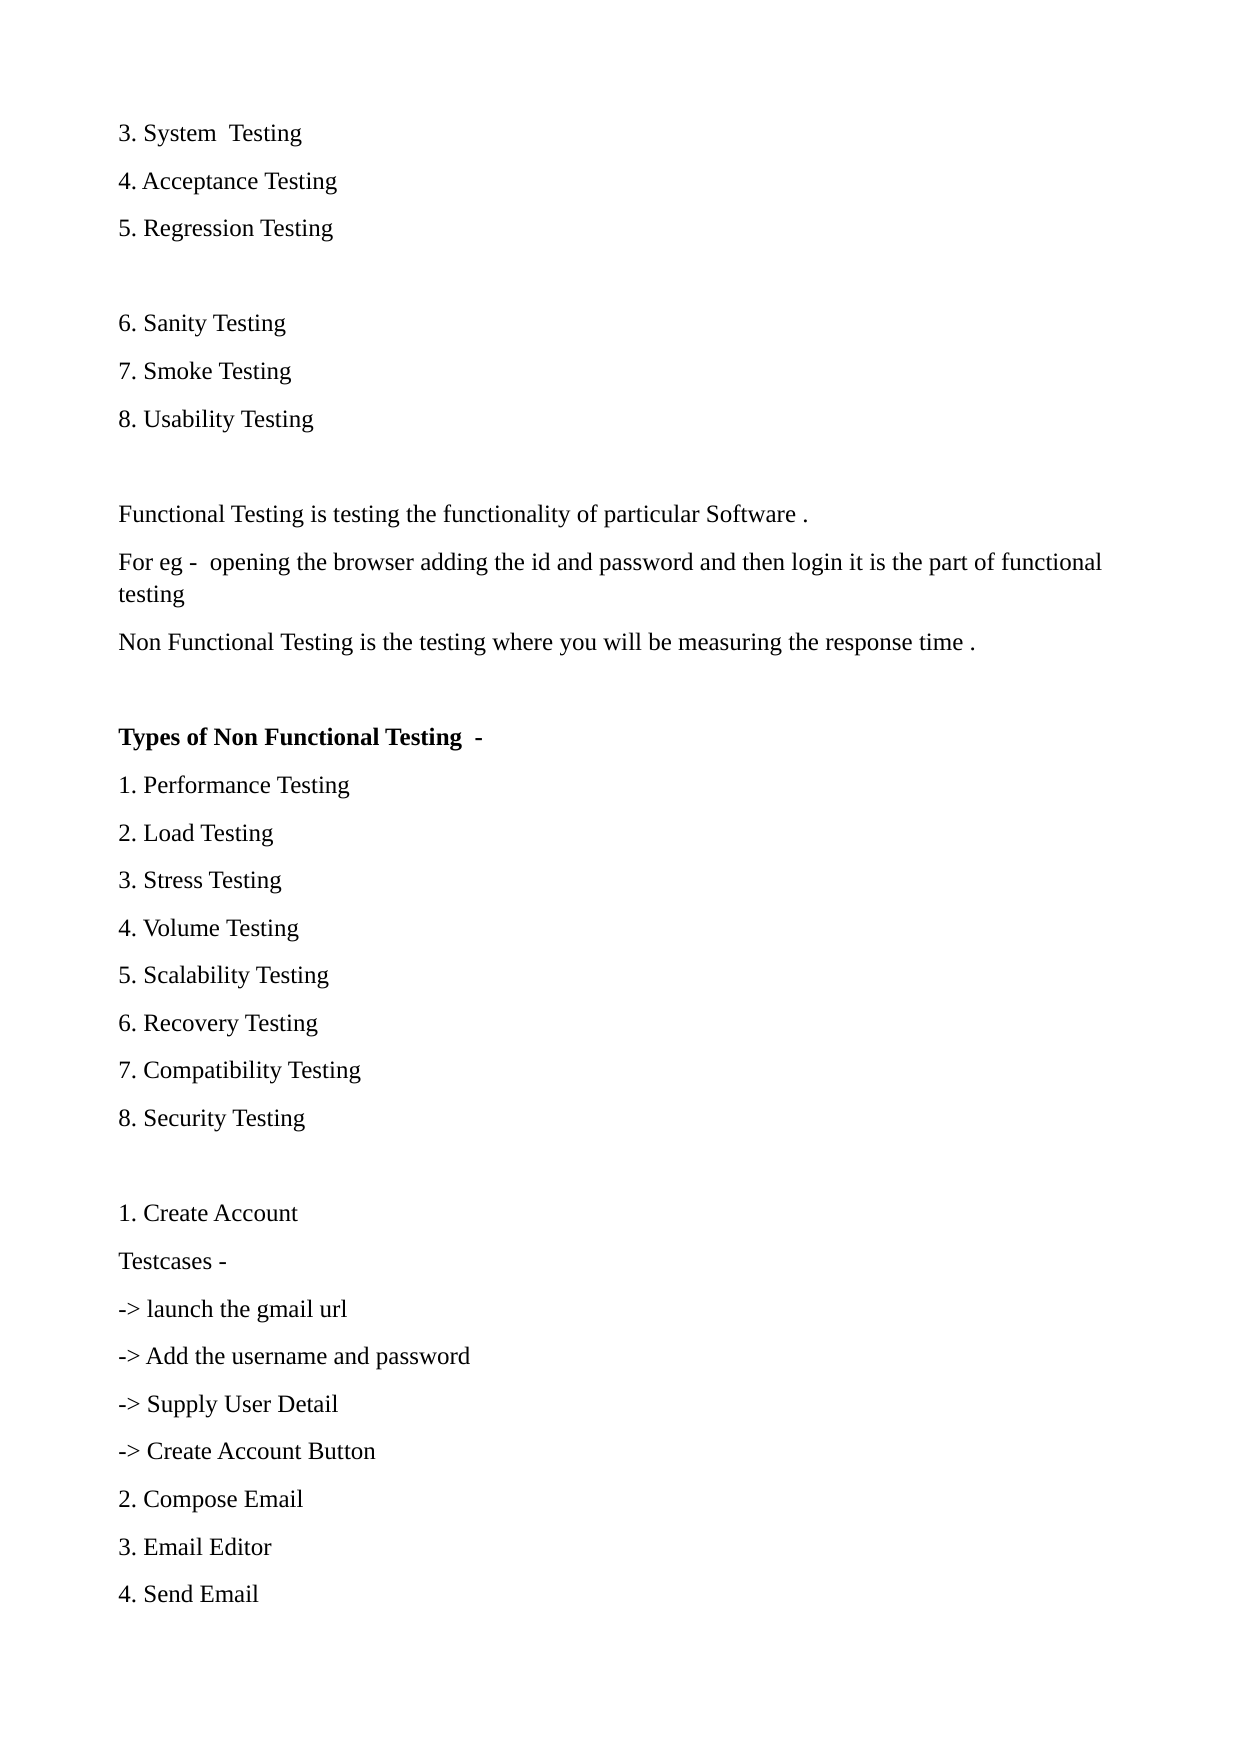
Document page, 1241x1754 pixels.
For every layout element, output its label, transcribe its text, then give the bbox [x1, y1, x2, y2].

text 6. Sanity Testing [118, 308, 1122, 337]
text For eg - opening the browser adding the id and password and then login it is the part of functional testing [118, 547, 1122, 608]
text 2. Compose Email [118, 1484, 1122, 1513]
text 4. Send Email [118, 1579, 1122, 1608]
text Testcases - [118, 1246, 1122, 1275]
text 8. Security Testing [118, 1103, 1122, 1132]
text 5. Scalability Testing [118, 960, 1122, 989]
text Types of Non Functional Testing - [118, 722, 1122, 751]
text 1. Create Account [118, 1198, 1122, 1227]
text 8. Usability Testing [118, 404, 1122, 432]
text 5. Regression Testing [118, 213, 1122, 242]
text 6. Recovery Testing [118, 1008, 1122, 1037]
text -> Supply User Detail [118, 1389, 1122, 1418]
text -> Create Account Button [118, 1436, 1122, 1465]
text 2. Load Testing [118, 818, 1122, 846]
text 3. Stress Testing [118, 865, 1122, 894]
text Functional Testing is testing the functionality of particular Software . [118, 499, 1122, 528]
text 3. System Testing [118, 118, 1122, 147]
text 4. Volume Testing [118, 913, 1122, 942]
text 1. Performance Testing [118, 770, 1122, 799]
text 4. Acceptance Testing [118, 166, 1122, 194]
text 3. Email Editor [118, 1532, 1122, 1560]
text 7. Compatibility Testing [118, 1056, 1122, 1084]
text -> Add the username and password [118, 1341, 1122, 1370]
text -> launch the gmail url [118, 1294, 1122, 1322]
text 7. Smoke Testing [118, 356, 1122, 385]
text Non Functional Testing is the testing where you will be measuring the response time . [118, 627, 1122, 656]
